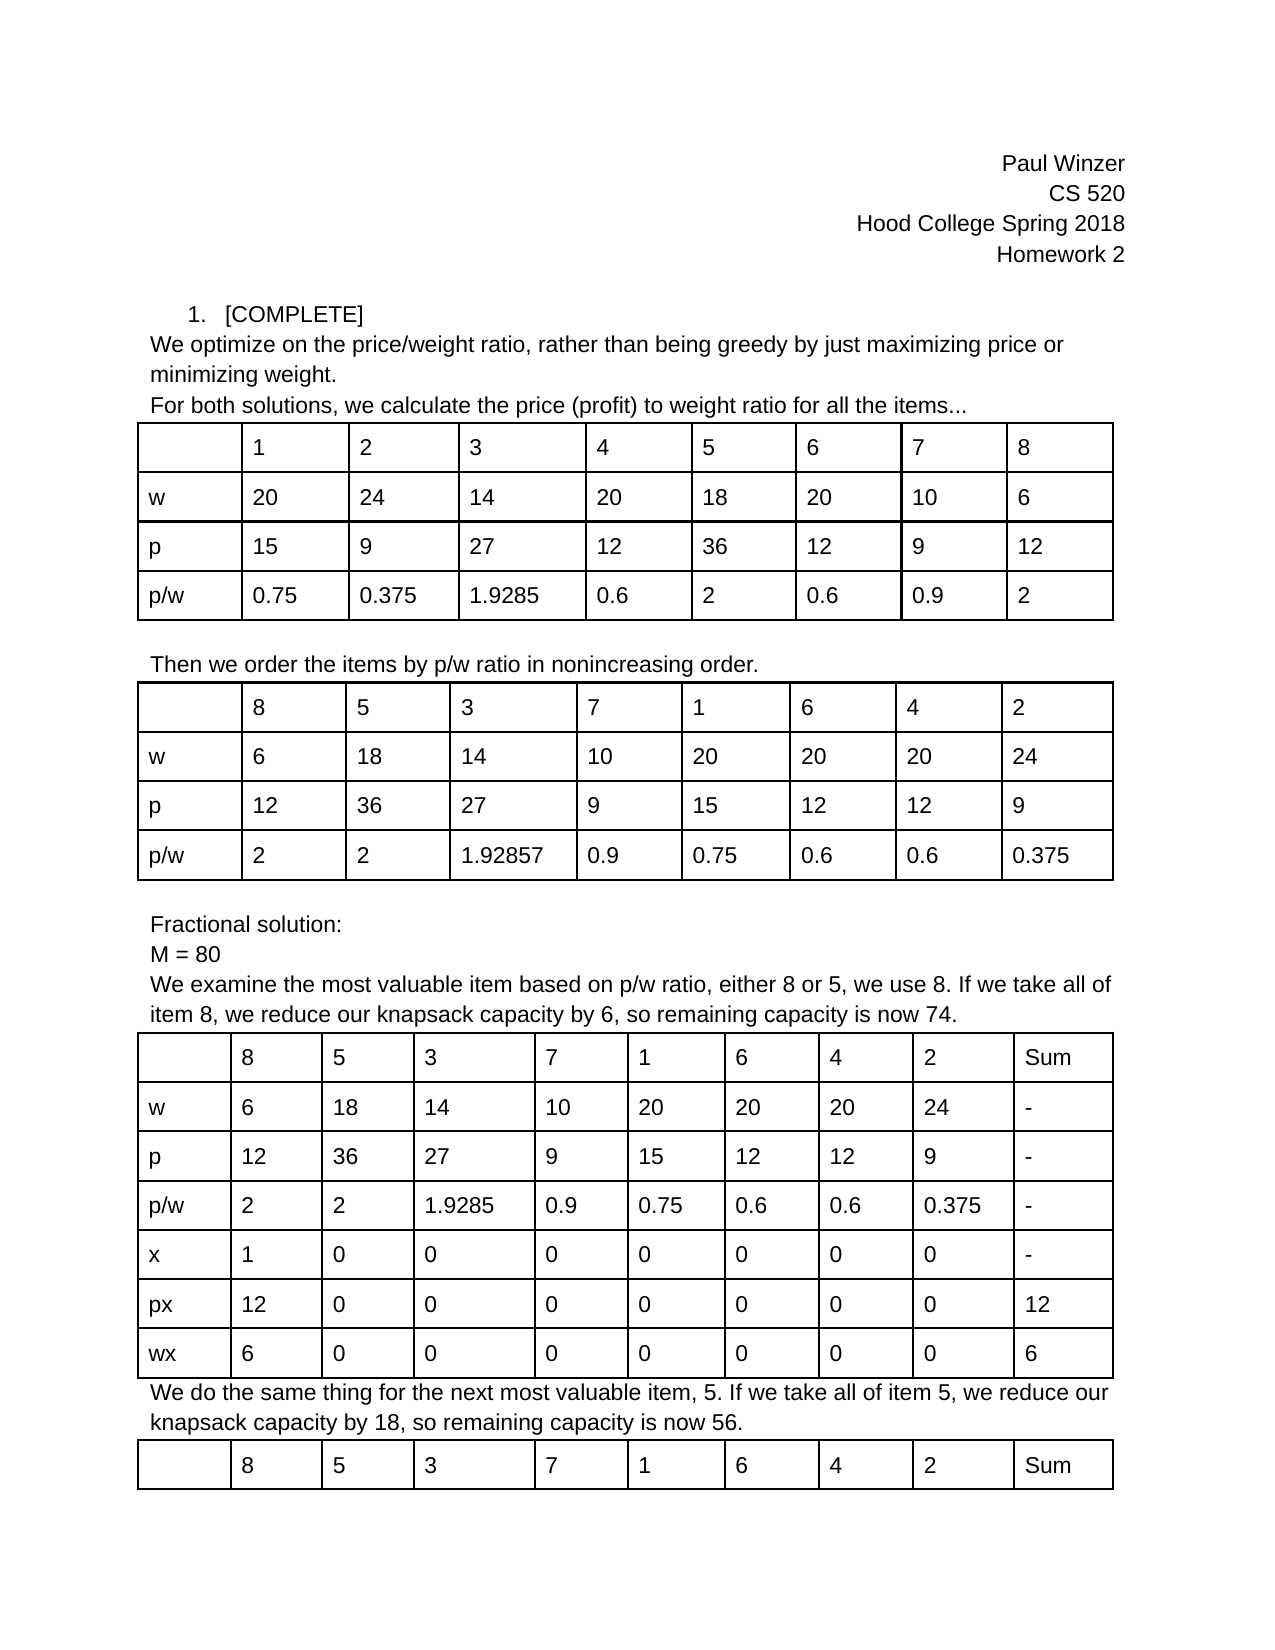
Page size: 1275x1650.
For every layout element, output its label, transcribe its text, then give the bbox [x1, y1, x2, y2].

table_cell x [139, 1231, 230, 1278]
table_cell 36 [347, 782, 449, 829]
table_cell 0.375 [350, 572, 458, 619]
text We optimize on the price/weight ratio, rather than being greedy by just maximizing price or minimizing weight. [150, 331, 1125, 388]
table_cell 0 [914, 1329, 1013, 1377]
table_cell 20 [243, 473, 348, 520]
table_header 4 [587, 424, 691, 471]
table_cell 0.375 [914, 1182, 1013, 1229]
table_cell 1 [232, 1231, 321, 1278]
table_header 6 [797, 424, 900, 471]
table_cell 12 [726, 1132, 818, 1179]
table_cell p [139, 523, 241, 570]
table_cell 15 [629, 1132, 724, 1179]
table_cell 27 [451, 782, 576, 829]
table_cell 6 [1015, 1329, 1112, 1377]
table_cell 6 [243, 733, 345, 780]
table_header 6 [726, 1441, 818, 1488]
table_header 2 [914, 1441, 1013, 1488]
table_header 4 [897, 684, 1001, 731]
table_cell 0.6 [726, 1182, 818, 1229]
table_cell 24 [914, 1083, 1013, 1130]
table_cell w [139, 1083, 230, 1130]
table_header Sum [1015, 1034, 1112, 1081]
text We examine the most valuable item based on p/w ratio, either 8 or 5, we use 8. If we take all of item 8, we reduce our knapsack capacity by 6, so remaining capacity is now 74. [150, 971, 1125, 1028]
table_cell 1.92857 [451, 831, 576, 878]
table_header 8 [1008, 424, 1112, 471]
table_cell 10 [578, 733, 681, 780]
table_header 4 [820, 1441, 912, 1488]
table_cell 0 [415, 1329, 534, 1377]
table_cell 20 [683, 733, 789, 780]
text We do the same thing for the next most valuable item, 5. If we take all of item 5, we reduce our knapsack capacity by 18, so remaining capacity is now 56. [150, 1379, 1125, 1435]
table_cell 6 [232, 1329, 321, 1377]
table_header 3 [415, 1034, 534, 1081]
text M = 80 [150, 941, 1125, 967]
table_cell 0.75 [243, 572, 348, 619]
table_cell - [1015, 1231, 1112, 1278]
table_cell p/w [139, 1182, 230, 1229]
table_cell px [139, 1280, 230, 1327]
table_cell 2 [232, 1182, 321, 1229]
table_header 7 [903, 424, 1006, 471]
table_cell 27 [460, 523, 585, 570]
table_cell 20 [791, 733, 895, 780]
table_cell 0.6 [587, 572, 691, 619]
table_cell 2 [323, 1182, 413, 1229]
table_cell 9 [1003, 782, 1112, 829]
table_cell 2 [693, 572, 795, 619]
table_cell 12 [232, 1280, 321, 1327]
table_cell 12 [791, 782, 895, 829]
text Homework 2 [150, 241, 1125, 267]
table_cell 6 [232, 1083, 321, 1130]
table_cell 20 [629, 1083, 724, 1130]
table_cell 0 [323, 1329, 413, 1377]
table_cell 0 [629, 1280, 724, 1327]
table_cell 9 [350, 523, 458, 570]
table_header 5 [693, 424, 795, 471]
table_header 7 [536, 1034, 627, 1081]
table_header 1 [629, 1441, 724, 1488]
table_cell 0.9 [903, 572, 1006, 619]
table_header 2 [1003, 684, 1112, 731]
table_cell 0 [726, 1329, 818, 1377]
table_cell 0 [726, 1280, 818, 1327]
table_cell 0.6 [797, 572, 900, 619]
table_cell 9 [903, 523, 1006, 570]
table_cell 0.6 [897, 831, 1001, 878]
table_cell 0 [726, 1231, 818, 1278]
table_cell 18 [693, 473, 795, 520]
table_cell 12 [232, 1132, 321, 1179]
table_cell 0 [820, 1280, 912, 1327]
table_cell 0 [820, 1231, 912, 1278]
table_header 7 [578, 684, 681, 731]
table_header 1 [683, 684, 789, 731]
table_cell 0.375 [1003, 831, 1112, 878]
table_cell 0 [629, 1329, 724, 1377]
table_cell p/w [139, 572, 241, 619]
table_cell 0.75 [629, 1182, 724, 1229]
table_header 5 [323, 1441, 413, 1488]
table_cell 6 [1008, 473, 1112, 520]
table_header 2 [914, 1034, 1013, 1081]
table_header [139, 1441, 230, 1488]
table_cell w [139, 473, 241, 520]
table_header 3 [460, 424, 585, 471]
table_cell 2 [1008, 572, 1112, 619]
table_cell - [1015, 1083, 1112, 1130]
table_cell 12 [897, 782, 1001, 829]
table_cell 0 [323, 1280, 413, 1327]
table_header 5 [347, 684, 449, 731]
table_cell 10 [536, 1083, 627, 1130]
table_cell 27 [415, 1132, 534, 1179]
table_cell 18 [323, 1083, 413, 1130]
table_header 1 [243, 424, 348, 471]
table_cell 12 [243, 782, 345, 829]
table_cell p/w [139, 831, 241, 878]
text CS 520 [150, 180, 1125, 207]
table_cell 0 [415, 1280, 534, 1327]
text Then we order the items by p/w ratio in nonincreasing order. [150, 651, 1125, 678]
table_cell 20 [820, 1083, 912, 1130]
table_header 3 [451, 684, 576, 731]
table_cell 2 [347, 831, 449, 878]
table_header 5 [323, 1034, 413, 1081]
table_cell 9 [536, 1132, 627, 1179]
table_header 8 [243, 684, 345, 731]
table_cell - [1015, 1182, 1112, 1229]
table_cell 0 [323, 1231, 413, 1278]
table_header 2 [350, 424, 458, 471]
table_header 6 [791, 684, 895, 731]
list [COMPLETE] [187, 301, 1125, 327]
table_cell 20 [897, 733, 1001, 780]
table_cell 24 [1003, 733, 1112, 780]
table_cell 0 [914, 1280, 1013, 1327]
table_cell 2 [243, 831, 345, 878]
table_cell 0.9 [536, 1182, 627, 1229]
table_cell 1.9285 [415, 1182, 534, 1229]
table_cell 12 [820, 1132, 912, 1179]
table_cell 9 [914, 1132, 1013, 1179]
table_header Sum [1015, 1441, 1112, 1488]
table_cell - [1015, 1132, 1112, 1179]
table_cell 12 [587, 523, 691, 570]
table_cell wx [139, 1329, 230, 1377]
text Paul Winzer [150, 150, 1125, 176]
table_header 1 [629, 1034, 724, 1081]
table_cell 0 [536, 1329, 627, 1377]
table_header [139, 1034, 230, 1081]
table_cell 15 [683, 782, 789, 829]
table_header 3 [415, 1441, 534, 1488]
table_header 4 [820, 1034, 912, 1081]
table_header 7 [536, 1441, 627, 1488]
table_header 6 [726, 1034, 818, 1081]
text Fractional solution: [150, 911, 1125, 937]
table_cell 12 [1008, 523, 1112, 570]
table_cell 9 [578, 782, 681, 829]
table_cell 36 [323, 1132, 413, 1179]
table_cell 10 [903, 473, 1006, 520]
table_cell 15 [243, 523, 348, 570]
table_header [139, 684, 241, 731]
table_cell 14 [451, 733, 576, 780]
table_cell 12 [797, 523, 900, 570]
table_cell 14 [460, 473, 585, 520]
table_cell 0 [629, 1231, 724, 1278]
table_cell 0.75 [683, 831, 789, 878]
table_cell 0.6 [820, 1182, 912, 1229]
table_cell 0 [536, 1280, 627, 1327]
table_cell 12 [1015, 1280, 1112, 1327]
table_cell 24 [350, 473, 458, 520]
table_cell p [139, 782, 241, 829]
text Hood College Spring 2018 [150, 210, 1125, 237]
table_cell w [139, 733, 241, 780]
table_cell p [139, 1132, 230, 1179]
text For both solutions, we calculate the price (profit) to weight ratio for all the items... [150, 392, 1125, 418]
table_header 8 [232, 1441, 321, 1488]
table_cell 0.6 [791, 831, 895, 878]
table_cell 0 [914, 1231, 1013, 1278]
table_header 8 [232, 1034, 321, 1081]
table_cell 20 [726, 1083, 818, 1130]
table_cell 18 [347, 733, 449, 780]
table_cell 1.9285 [460, 572, 585, 619]
table_cell 0 [820, 1329, 912, 1377]
table_cell 36 [693, 523, 795, 570]
table_cell 20 [587, 473, 691, 520]
table_cell 20 [797, 473, 900, 520]
table_cell 0 [536, 1231, 627, 1278]
table_cell 0.9 [578, 831, 681, 878]
table_header [139, 424, 241, 471]
table_cell 0 [415, 1231, 534, 1278]
table_cell 14 [415, 1083, 534, 1130]
